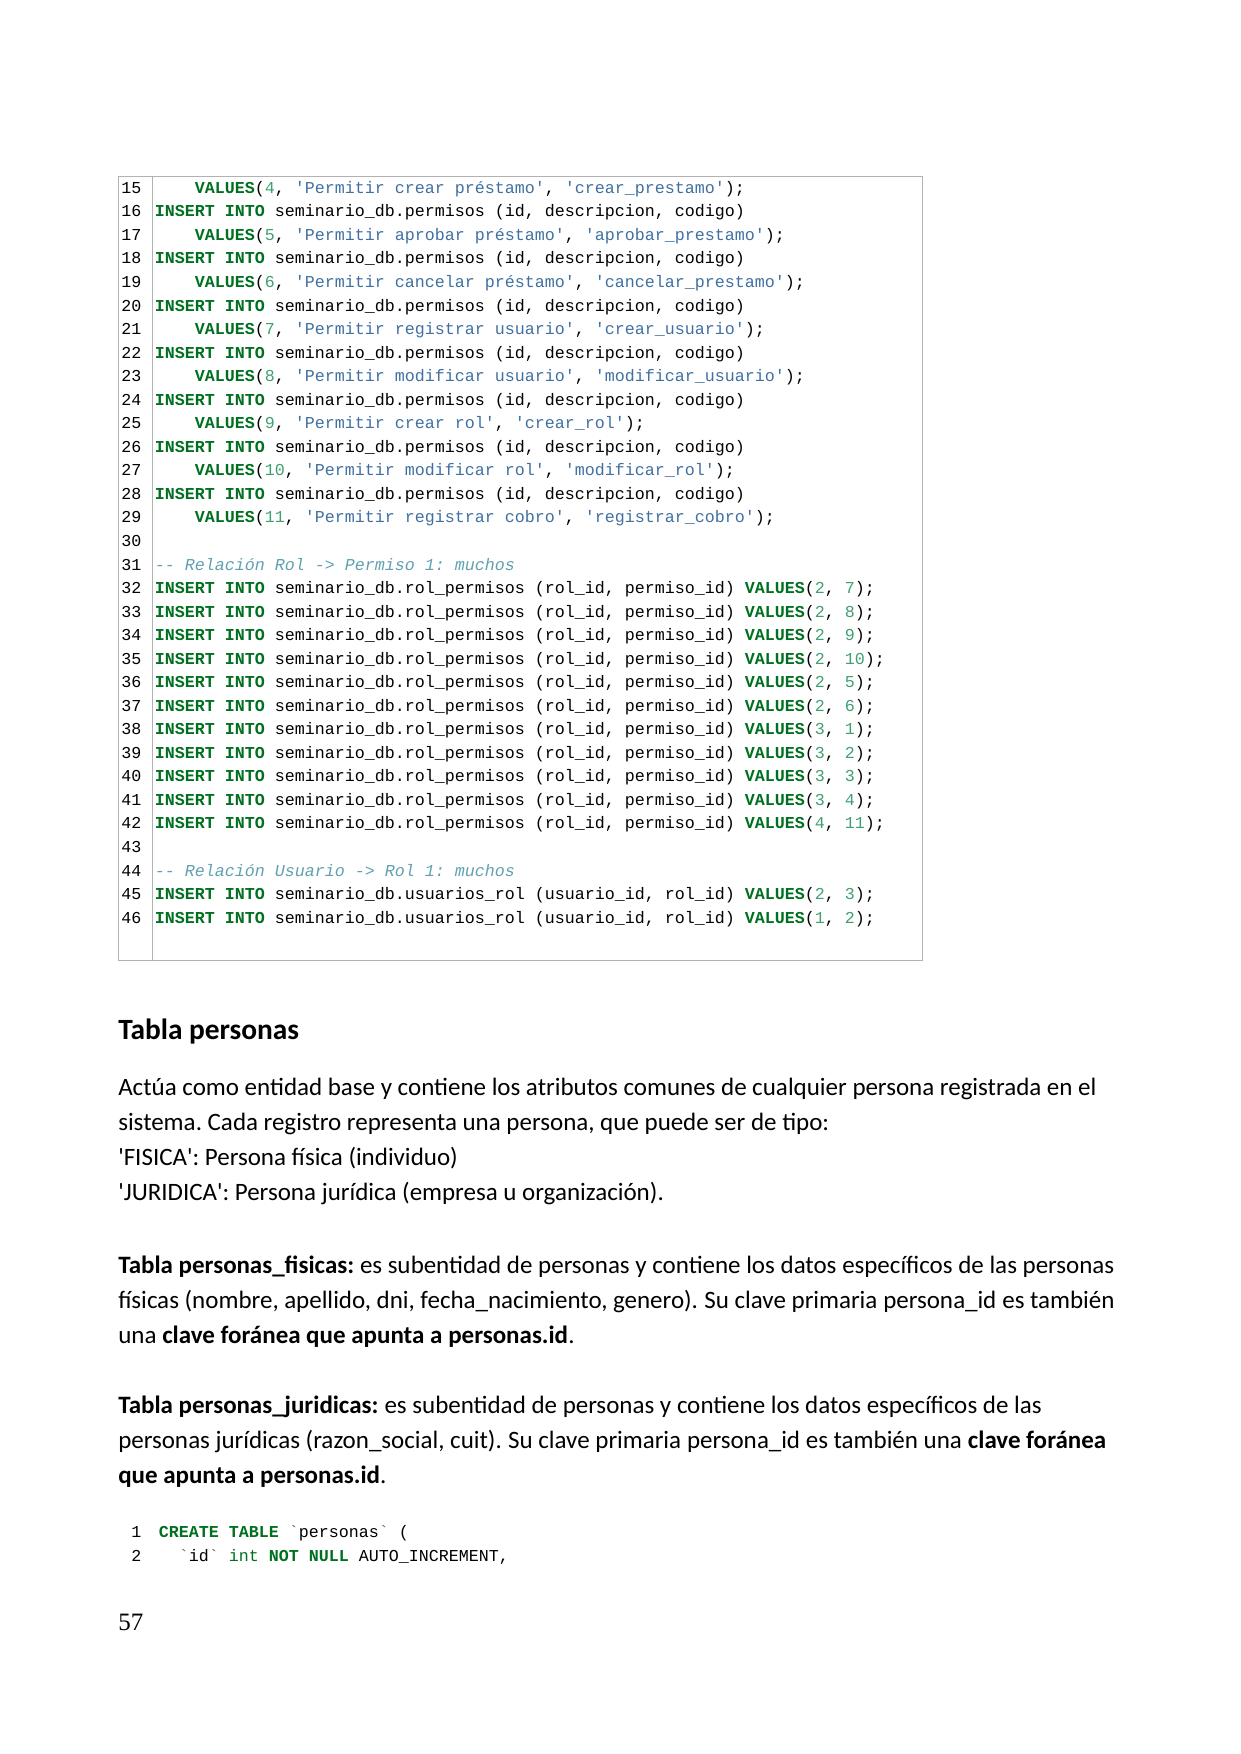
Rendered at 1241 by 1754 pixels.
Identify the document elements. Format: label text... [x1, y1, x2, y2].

table_header 15 16 17 18 19 20 21 22 23 24 25 26 27 28 29 30 31 32 33 34 35 36 37 38 39 40 41 42 43 44 45 46 [119, 177, 152, 960]
text Actúa como entidad base y contiene los atributos comunes de cualquier persona registrada en el sistema. Cada registro representa una persona, que puede ser de tipo: 'FISICA': Persona física (individuo) 'JURIDICA': Persona jurídica (empresa u organización). [118, 1071, 1122, 1207]
table_header VALUES(4, 'Permitir crear préstamo', 'crear_prestamo'); INSERT INTO seminario_db.permisos (id, descripcion, codigo) VALUES(5, 'Permitir aprobar préstamo', 'aprobar_prestamo'); INSERT INTO seminario_db.permisos (id, descripcion, codigo) VALUES(6, 'Permitir cancelar préstamo', 'cancelar_prestamo'); INSERT INTO seminario_db.permisos (id, descripcion, codigo) VALUES(7, 'Permitir registrar usuario', 'crear_usuario'); INSERT INTO seminario_db.permisos (id, descripcion, codigo) VALUES(8, 'Permitir modificar usuario', 'modificar_usuario'); INSERT INTO seminario_db.permisos (id, descripcion, codigo) VALUES(9, 'Permitir crear rol', 'crear_rol'); INSERT INTO seminario_db.permisos (id, descripcion, codigo) VALUES(10, 'Permitir modificar rol', 'modificar_rol'); INSERT INTO seminario_db.permisos (id, descripcion, codigo) VALUES(11, 'Permitir registrar cobro', 'registrar_cobro'); -- Relación Rol -> Permiso 1: muchos INSERT INTO seminario_db.rol_permisos (rol_id, permiso_id) VALUES(2, 7); INSERT INTO seminario_db.rol_permisos (rol_id, permiso_id) VALUES(2, 8); INSERT INTO seminario_db.rol_permisos (rol_id, permiso_id) VALUES(2, 9); INSERT INTO seminario_db.rol_permisos (rol_id, permiso_id) VALUES(2, 10); INSERT INTO seminario_db.rol_permisos (rol_id, permiso_id) VALUES(2, 5); INSERT INTO seminario_db.rol_permisos (rol_id, permiso_id) VALUES(2, 6); INSERT INTO seminario_db.rol_permisos (rol_id, permiso_id) VALUES(3, 1); INSERT INTO seminario_db.rol_permisos (rol_id, permiso_id) VALUES(3, 2); INSERT INTO seminario_db.rol_permisos (rol_id, permiso_id) VALUES(3, 3); INSERT INTO seminario_db.rol_permisos (rol_id, permiso_id) VALUES(3, 4); INSERT INTO seminario_db.rol_permisos (rol_id, permiso_id) VALUES(4, 11); -- Relación Usuario -> Rol 1: muchos INSERT INTO seminario_db.usuarios_rol (usuario_id, rol_id) VALUES(2, 3); INSERT INTO seminario_db.usuarios_rol (usuario_id, rol_id) VALUES(1, 2); [153, 177, 922, 960]
table_header CREATE TABLE `personas` ( `id` int NOT NULL AUTO_INCREMENT, [156, 1521, 909, 1569]
table_header 1 2 [118, 1521, 156, 1569]
text Tabla personas_fisicas: es subentidad de personas y contiene los datos específicos de las personas físicas (nombre, apellido, dni, fecha_nacimiento, genero). Su clave primaria persona_id es también una clave foránea que apunta a personas.id. Tabla personas_juridicas: es subentidad de personas y contiene los datos específicos de las personas jurídicas (razon_social, cuit). Su clave primaria persona_id es también una clave foránea que apunta a personas.id. [118, 1249, 1122, 1490]
subtitle Tabla personas [118, 975, 1122, 1047]
